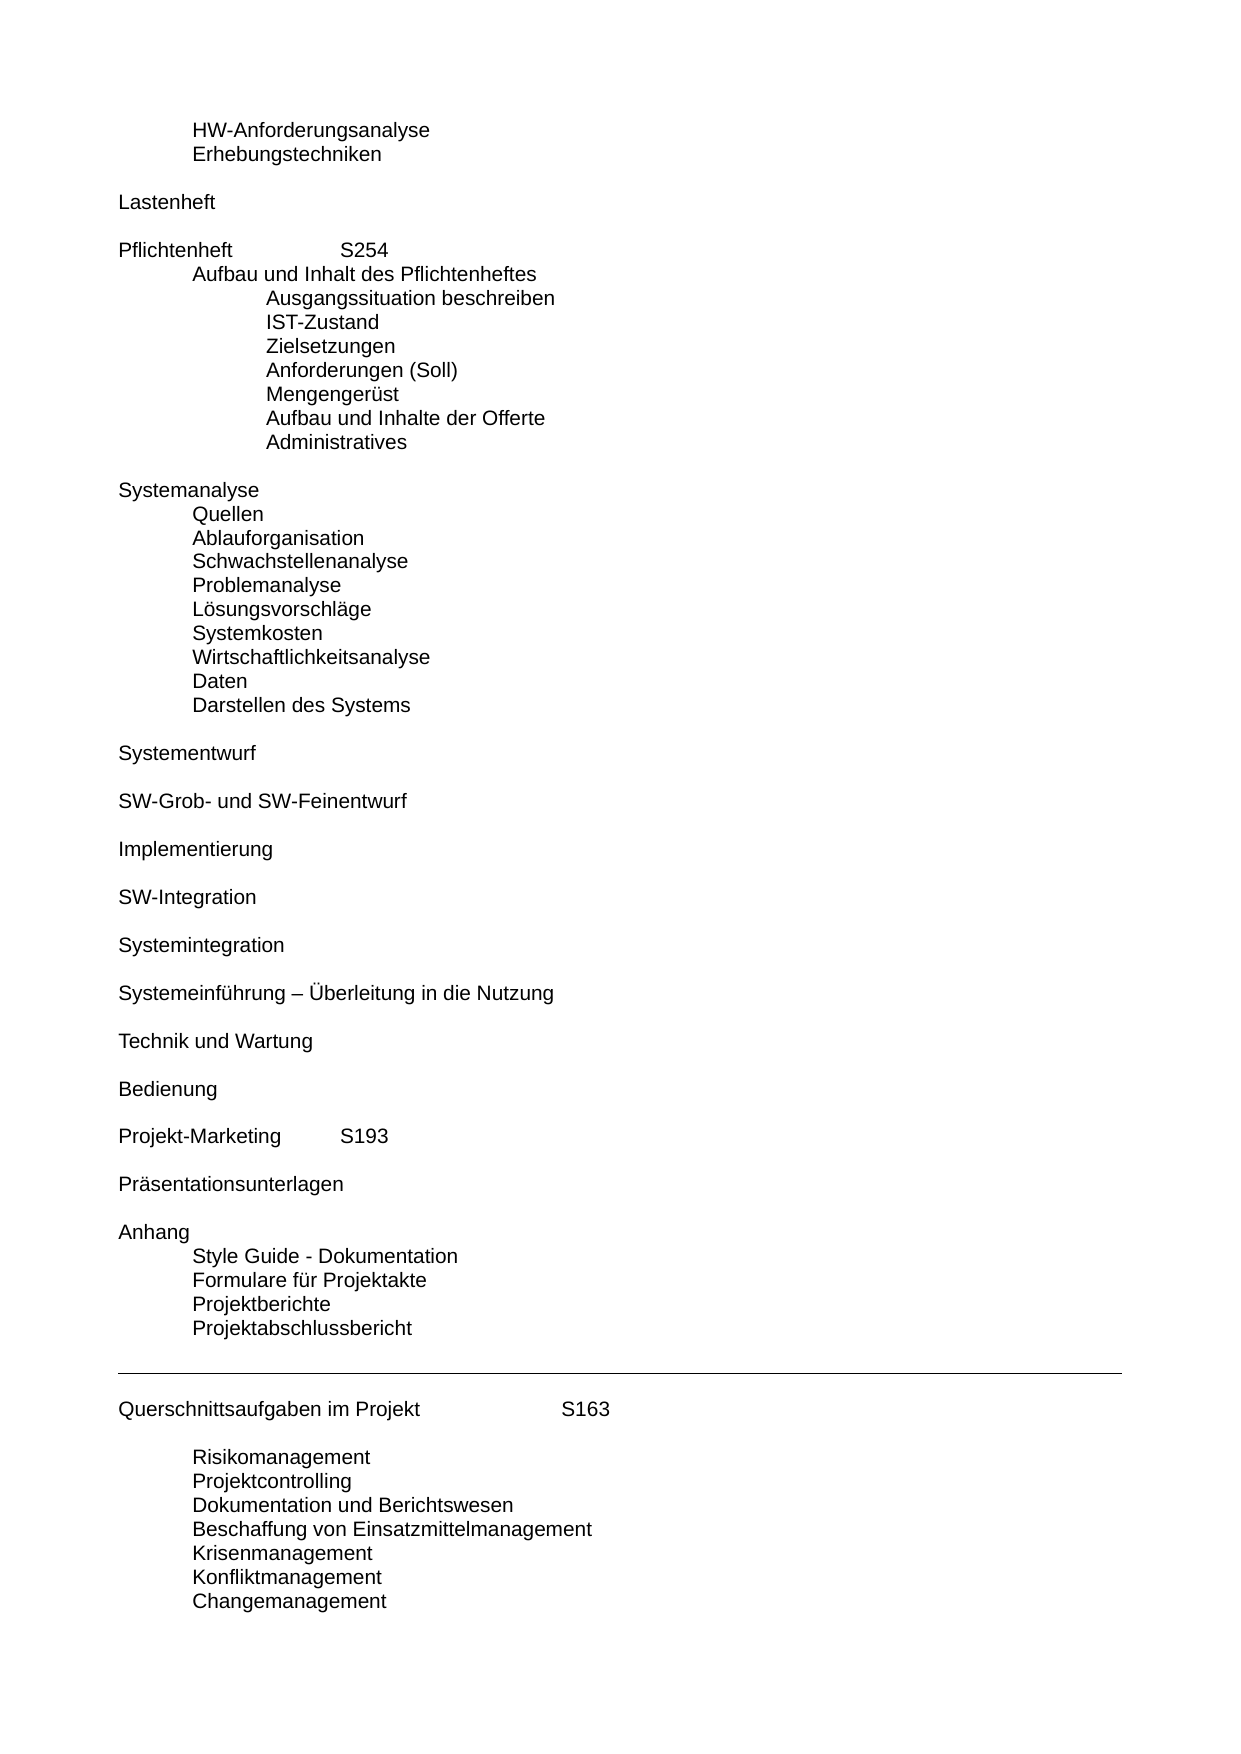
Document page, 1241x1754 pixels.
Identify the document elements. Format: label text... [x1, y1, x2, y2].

text Daten [118, 669, 1122, 693]
text Ausgangssituation beschreiben [118, 286, 1122, 310]
text Risikomanagement [118, 1445, 1122, 1469]
text Lösungsvorschläge [118, 597, 1122, 621]
text Querschnittsaufgaben im Projekt S163 [118, 1397, 1122, 1421]
text Formulare für Projektakte [118, 1268, 1122, 1292]
text Ablauforganisation [118, 525, 1122, 549]
text Dokumentation und Berichtswesen [118, 1493, 1122, 1517]
text SW-Grob- und SW-Feinentwurf [118, 789, 1122, 813]
text Aufbau und Inhalte der Offerte [118, 406, 1122, 429]
text Darstellen des Systems [118, 693, 1122, 717]
text Problemanalyse [118, 573, 1122, 597]
text Projekt-Marketing S193 [118, 1124, 1122, 1148]
text Aufbau und Inhalt des Pflichtenheftes [118, 262, 1122, 286]
text Projektberichte [118, 1292, 1122, 1316]
text Mengengerüst [118, 382, 1122, 406]
text Changemanagement [118, 1588, 1122, 1612]
text Konfliktmanagement [118, 1564, 1122, 1588]
text Systemanalyse [118, 477, 1122, 501]
text Erhebungstechniken [118, 142, 1122, 166]
text Schwachstellenanalyse [118, 549, 1122, 573]
text Bedienung [118, 1076, 1122, 1100]
text Systemkosten [118, 621, 1122, 645]
text HW-Anforderungsanalyse [118, 118, 1122, 142]
text Quellen [118, 501, 1122, 525]
text Systemintegration [118, 933, 1122, 957]
text Lastenheft [118, 190, 1122, 214]
text Administratives [118, 429, 1122, 453]
text Anforderungen (Soll) [118, 358, 1122, 382]
text Implementierung [118, 837, 1122, 861]
text Krisenmanagement [118, 1541, 1122, 1564]
text Technik und Wartung [118, 1028, 1122, 1052]
text Projektcontrolling [118, 1469, 1122, 1493]
text Präsentationsunterlagen [118, 1172, 1122, 1196]
text Anhang [118, 1220, 1122, 1244]
text Systementwurf [118, 741, 1122, 765]
text Projektabschlussbericht [118, 1316, 1122, 1340]
text Pflichtenheft S254 [118, 238, 1122, 262]
text Systemeinführung – Überleitung in die Nutzung [118, 981, 1122, 1004]
text Beschaffung von Einsatzmittelmanagement [118, 1517, 1122, 1541]
text Zielsetzungen [118, 334, 1122, 358]
text SW-Integration [118, 885, 1122, 909]
text Style Guide - Dokumentation [118, 1244, 1122, 1268]
text IST-Zustand [118, 310, 1122, 334]
text Wirtschaftlichkeitsanalyse [118, 645, 1122, 669]
